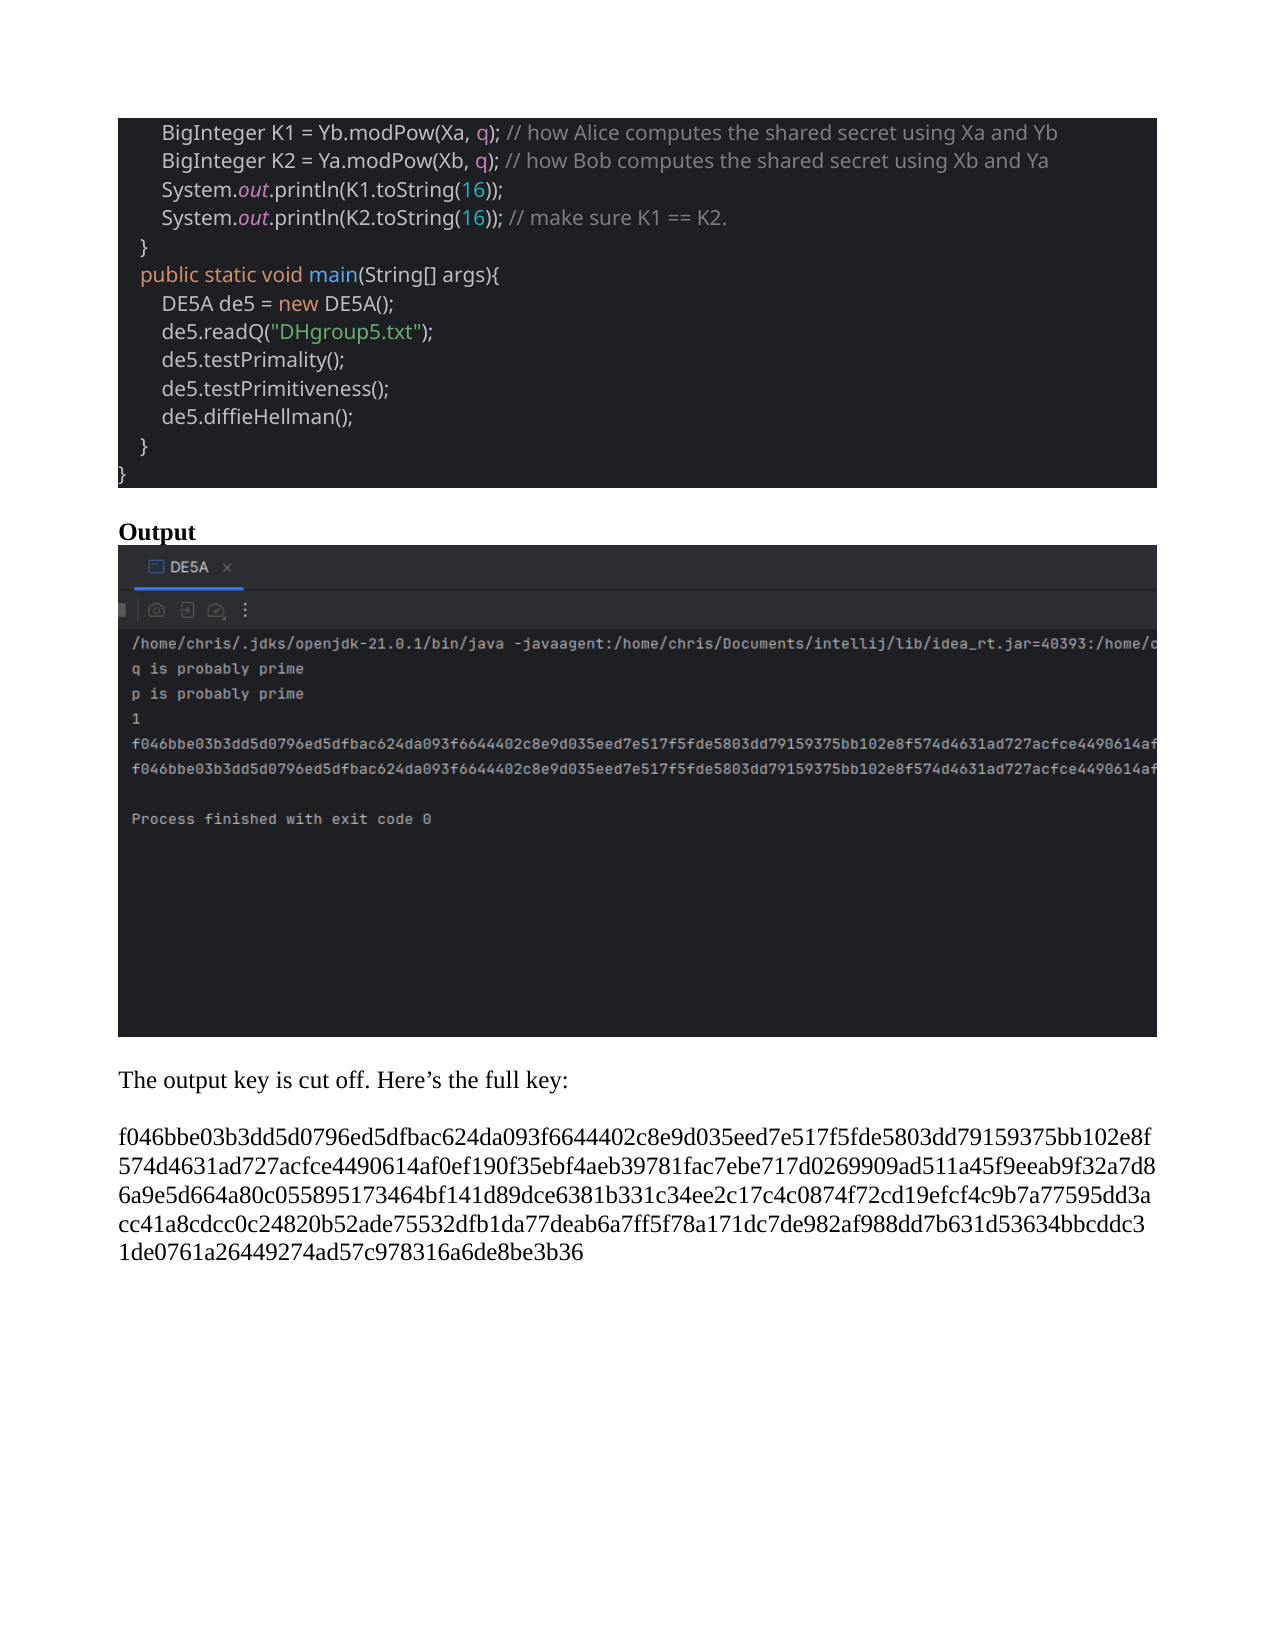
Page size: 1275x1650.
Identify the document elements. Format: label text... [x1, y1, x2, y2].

picture [118, 545, 1157, 1037]
text Output [118, 517, 1157, 545]
text The output key is cut off. Here’s the full key: [118, 1065, 1157, 1094]
text f046bbe03b3dd5d0796ed5dfbac624da093f6644402c8e9d035eed7e517f5fde5803dd79159375bb102e8f574d4631ad727acfce4490614af0ef190f35ebf4aeb39781fac7ebe717d0269909ad511a45f9eeab9f32a7d86a9e5d664a80c055895173464bf141d89dce6381b331c34ee2c17c4c0874f72cd19efcf4c9b7a77595dd3acc41a8cdcc0c24820b52ade75532dfb1da77deab6a7ff5f78a171dc7de982af988dd7b631d53634bbcddc31de0761a26449274ad57c978316a6de8be3b36 [118, 1122, 1157, 1266]
text BigInteger K1 = Yb.modPow(Xa, q); // how Alice computes the shared secret using Xa and Yb BigInteger K2 = Ya.modPow(Xb, q); // how Bob computes the shared secret using Xb and Ya System.out.println(K1.toString(16)); System.out.println(K2.toString(16)); // make sure K1 == K2. } public static void main(String[] args){ DE5A de5 = new DE5A(); de5.readQ("DHgroup5.txt"); de5.testPrimality(); de5.testPrimitiveness(); de5.diffieHellman(); } } [118, 118, 1157, 488]
